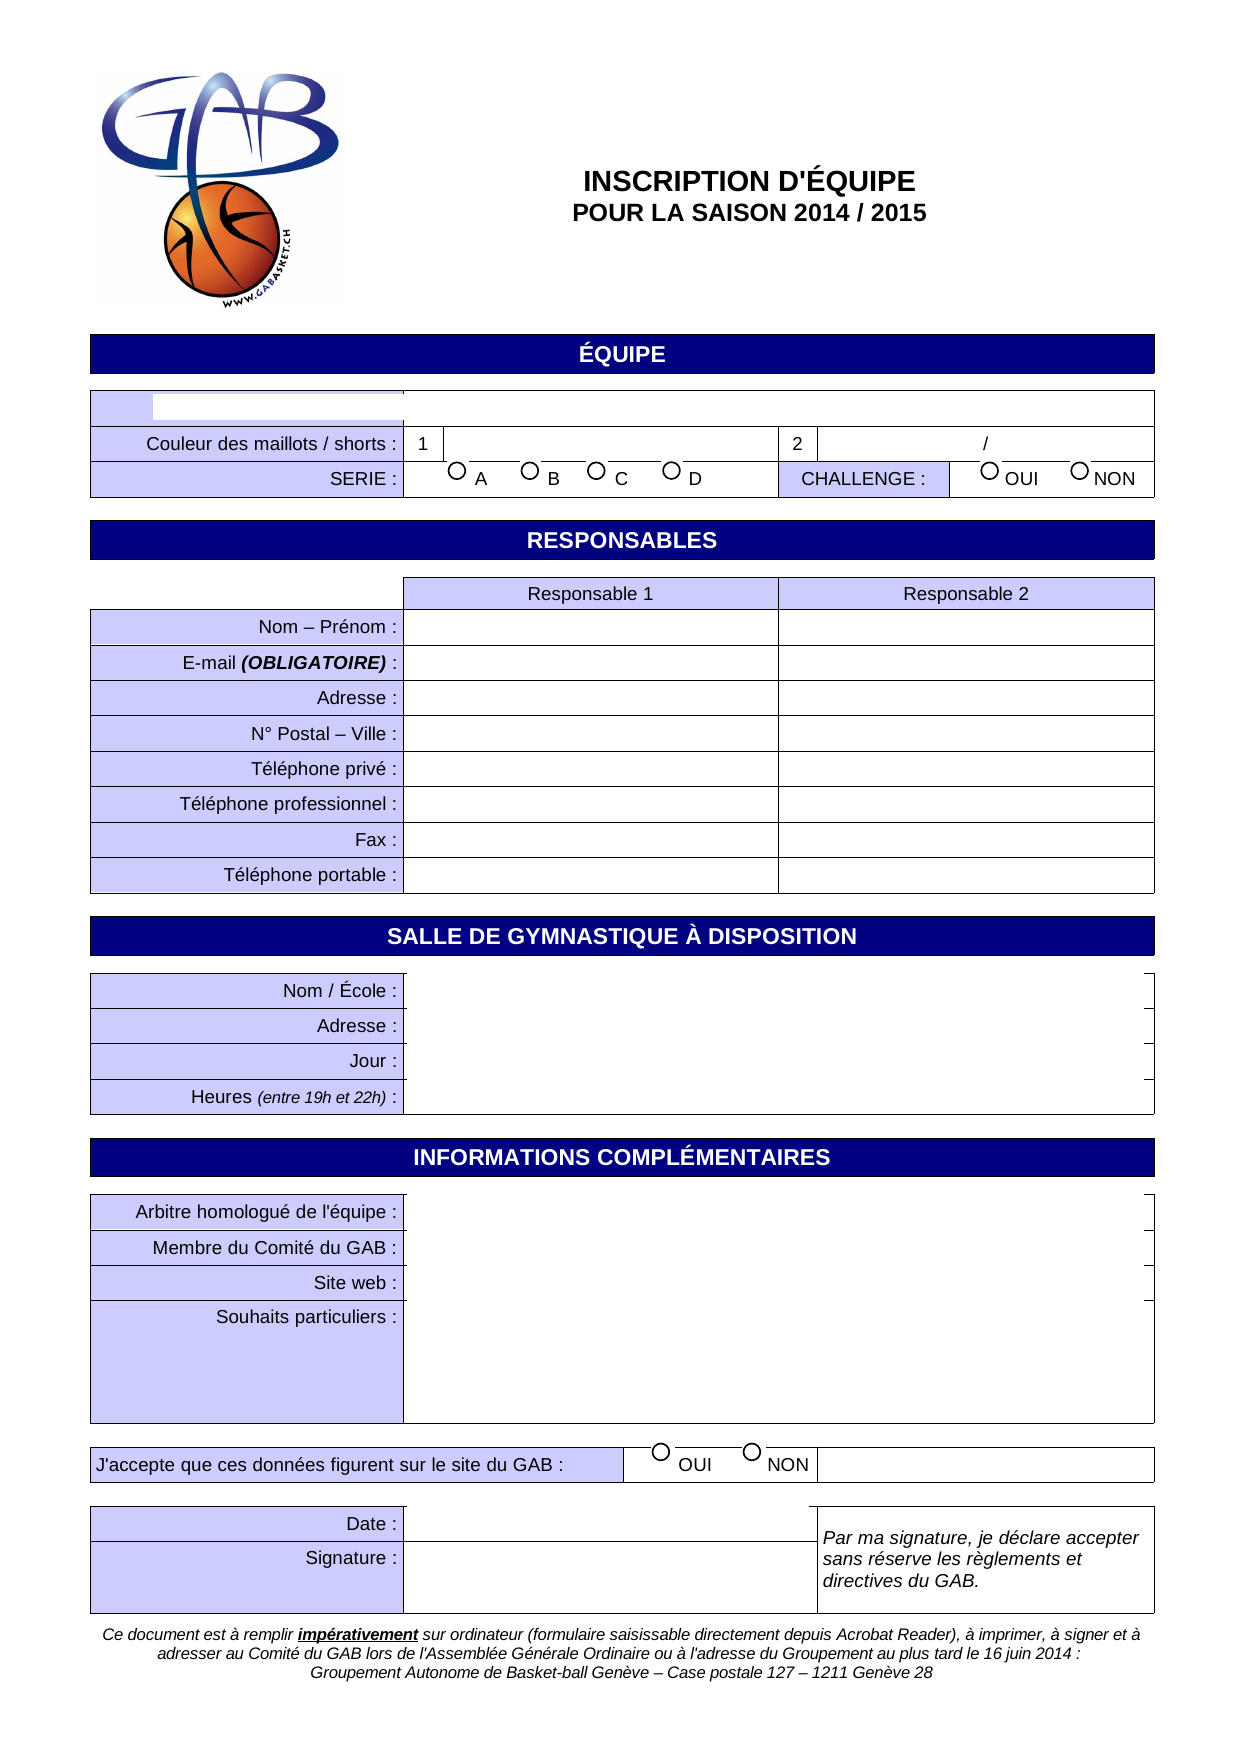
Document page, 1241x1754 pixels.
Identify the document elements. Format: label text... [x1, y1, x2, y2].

table_cell [404, 1044, 1154, 1079]
table_cell [779, 681, 1154, 715]
table_cell CHALLENGE : [779, 462, 949, 497]
table_cell [404, 681, 778, 715]
table_cell SALLE DE GYMNASTIQUE À DISPOSITION [91, 917, 1154, 955]
text POUR LA SAISON 2014 / 2015 [345, 198, 1154, 227]
table_cell [404, 1009, 1154, 1043]
table_cell [404, 646, 778, 680]
table_cell N° Postal – Ville : [91, 716, 403, 751]
table_cell [90, 894, 1154, 916]
table_cell Jour : [91, 1044, 403, 1079]
table_cell [90, 1483, 1154, 1506]
table_cell Nom / École : [91, 974, 403, 1008]
table_cell [779, 858, 1154, 892]
table_cell Date : [91, 1507, 403, 1541]
table_cell [779, 716, 1154, 751]
table_cell [90, 560, 1154, 577]
table_cell 2 [779, 427, 817, 461]
table_cell Nom – Prénom : [91, 610, 403, 644]
table_cell SERIE : [91, 462, 403, 497]
table_cell [90, 1424, 1154, 1447]
picture [96, 71, 345, 309]
table_cell Heures (entre 19h et 22h) : [91, 1080, 403, 1114]
table_cell [779, 610, 1154, 644]
table_cell Téléphone portable : [91, 858, 403, 892]
table_cell Site web : [91, 1266, 403, 1300]
table_cell [404, 1080, 1154, 1114]
table_cell Adresse : [91, 1009, 403, 1043]
table_cell Responsable 1 [404, 578, 778, 609]
table_cell / [444, 427, 778, 461]
table_cell [90, 498, 1154, 520]
text INSCRIPTION D'ÉQUIPE [345, 164, 1154, 198]
table_cell [90, 956, 1154, 972]
table_cell E-mail (OBLIGATOIRE) : [91, 646, 403, 680]
table_cell [404, 1231, 1154, 1265]
table_cell [90, 1115, 1154, 1138]
table_cell [404, 391, 1154, 426]
table_cell [404, 610, 778, 644]
table_cell Fax : [91, 823, 403, 857]
table_cell [404, 752, 778, 786]
text Ce document est à remplir impérativement sur ordinateur (formulaire saisissable directement depuis Acrobat Reader), à imprimer, à signer et à adresser au Comité du GAB lors de l'Assemblée Générale Ordinaire ou à l'adresse du Groupement au plus tard le 16 juin 2014 : [90, 1624, 1154, 1663]
table_cell [779, 646, 1154, 680]
table_cell Souhaits particuliers : [91, 1301, 403, 1423]
table_cell Téléphone privé : [91, 752, 403, 786]
table_cell [404, 1507, 817, 1541]
text Groupement Autonome de Basket-ball Genève – Case postale 127 – 1211 Genève 28 [90, 1663, 1154, 1682]
table_header ÉQUIPE [91, 335, 1154, 373]
table_cell A B C D [404, 462, 778, 497]
table_cell [404, 787, 778, 822]
table_cell NOM : [91, 391, 403, 426]
table_cell [404, 1195, 1154, 1229]
table_cell [404, 823, 778, 857]
table_cell [779, 787, 1154, 822]
table_cell Téléphone professionnel : [91, 787, 403, 822]
table_cell RESPONSABLES [91, 521, 1154, 559]
table_cell [90, 374, 1154, 390]
table_cell [779, 823, 1154, 857]
table_cell INFORMATIONS COMPLÉMENTAIRES [91, 1139, 1154, 1176]
table_cell Signature : [91, 1542, 403, 1613]
table_cell [404, 1266, 1154, 1300]
table_cell [404, 974, 1154, 1008]
table_cell OUI NON [624, 1448, 817, 1482]
table_cell [404, 716, 778, 751]
table_cell / [818, 427, 1154, 461]
table_cell [90, 1177, 1154, 1194]
table_cell Adresse : [91, 681, 403, 715]
table_cell [90, 577, 403, 609]
table_cell [818, 1448, 1154, 1482]
table_cell Responsable 2 [779, 578, 1154, 609]
table_cell [404, 1542, 817, 1613]
table_cell J'accepte que ces données figurent sur le site du GAB : [91, 1448, 623, 1482]
table_cell OUI NON [950, 462, 1154, 497]
table_cell Couleur des maillots / shorts : [91, 427, 403, 461]
table_cell Arbitre homologué de l'équipe : [91, 1195, 403, 1229]
table_cell 1 [404, 427, 443, 461]
table_cell [404, 1301, 1154, 1423]
table_cell Par ma signature, je déclare accepter sans réserve les règlements et directives du GAB. [818, 1507, 1154, 1613]
table_cell Membre du Comité du GAB : [91, 1231, 403, 1265]
table_cell [404, 858, 778, 892]
table_cell [779, 752, 1154, 786]
